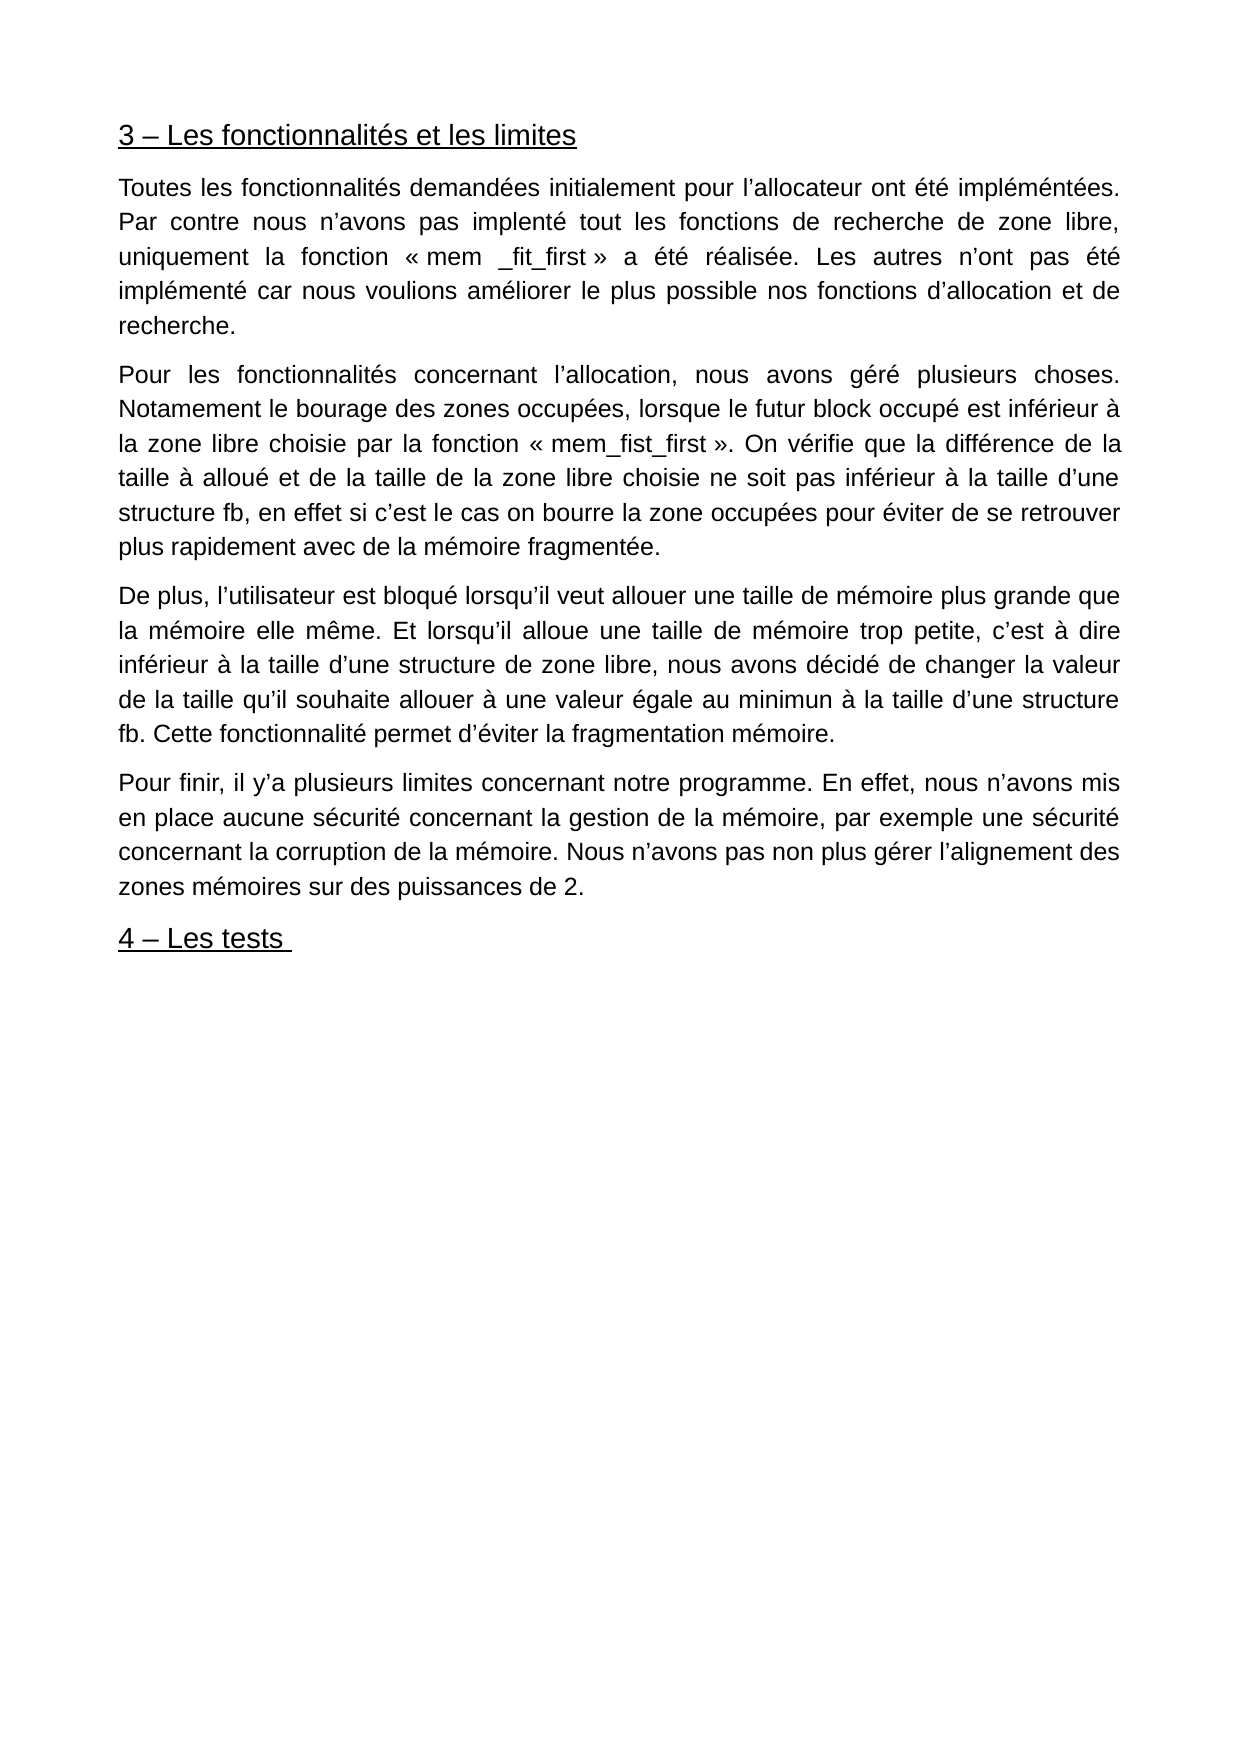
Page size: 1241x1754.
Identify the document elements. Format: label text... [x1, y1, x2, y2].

text Toutes les fonctionnalités demandées initialement pour l’allocateur ont été impléméntées. Par contre nous n’avons pas implenté tout les fonctions de recherche de zone libre, uniquement la fonction « mem _fit_first » a été réalisée. Les autres n’ont pas été implémenté car nous voulions améliorer le plus possible nos fonctions d’allocation et de recherche. [118, 173, 1122, 339]
text Pour finir, il y’a plusieurs limites concernant notre programme. En effet, nous n’avons mis en place aucune sécurité concernant la gestion de la mémoire, par exemple une sécurité concernant la corruption de la mémoire. Nous n’avons pas non plus gérer l’alignement des zones mémoires sur des puissances de 2. [118, 768, 1122, 901]
text 3 – Les fonctionnalités et les limites [118, 118, 1122, 152]
text De plus, l’utilisateur est bloqué lorsqu’il veut allouer une taille de mémoire plus grande que la mémoire elle même. Et lorsqu’il alloue une taille de mémoire trop petite, c’est à dire inférieur à la taille d’une structure de zone libre, nous avons décidé de changer la valeur de la taille qu’il souhaite allouer à une valeur égale au minimun à la taille d’une structure fb. Cette fonctionnalité permet d’éviter la fragmentation mémoire. [118, 581, 1122, 748]
text Pour les fonctionnalités concernant l’allocation, nous avons géré plusieurs choses. Notamement le bourage des zones occupées, lorsque le futur block occupé est inférieur à la zone libre choisie par la fonction « mem_fist_first ». On vérifie que la différence de la taille à alloué et de la taille de la zone libre choisie ne soit pas inférieur à la taille d’une structure fb, en effet si c’est le cas on bourre la zone occupées pour éviter de se retrouver plus rapidement avec de la mémoire fragmentée. [118, 360, 1122, 561]
text 4 – Les tests [118, 921, 1122, 954]
